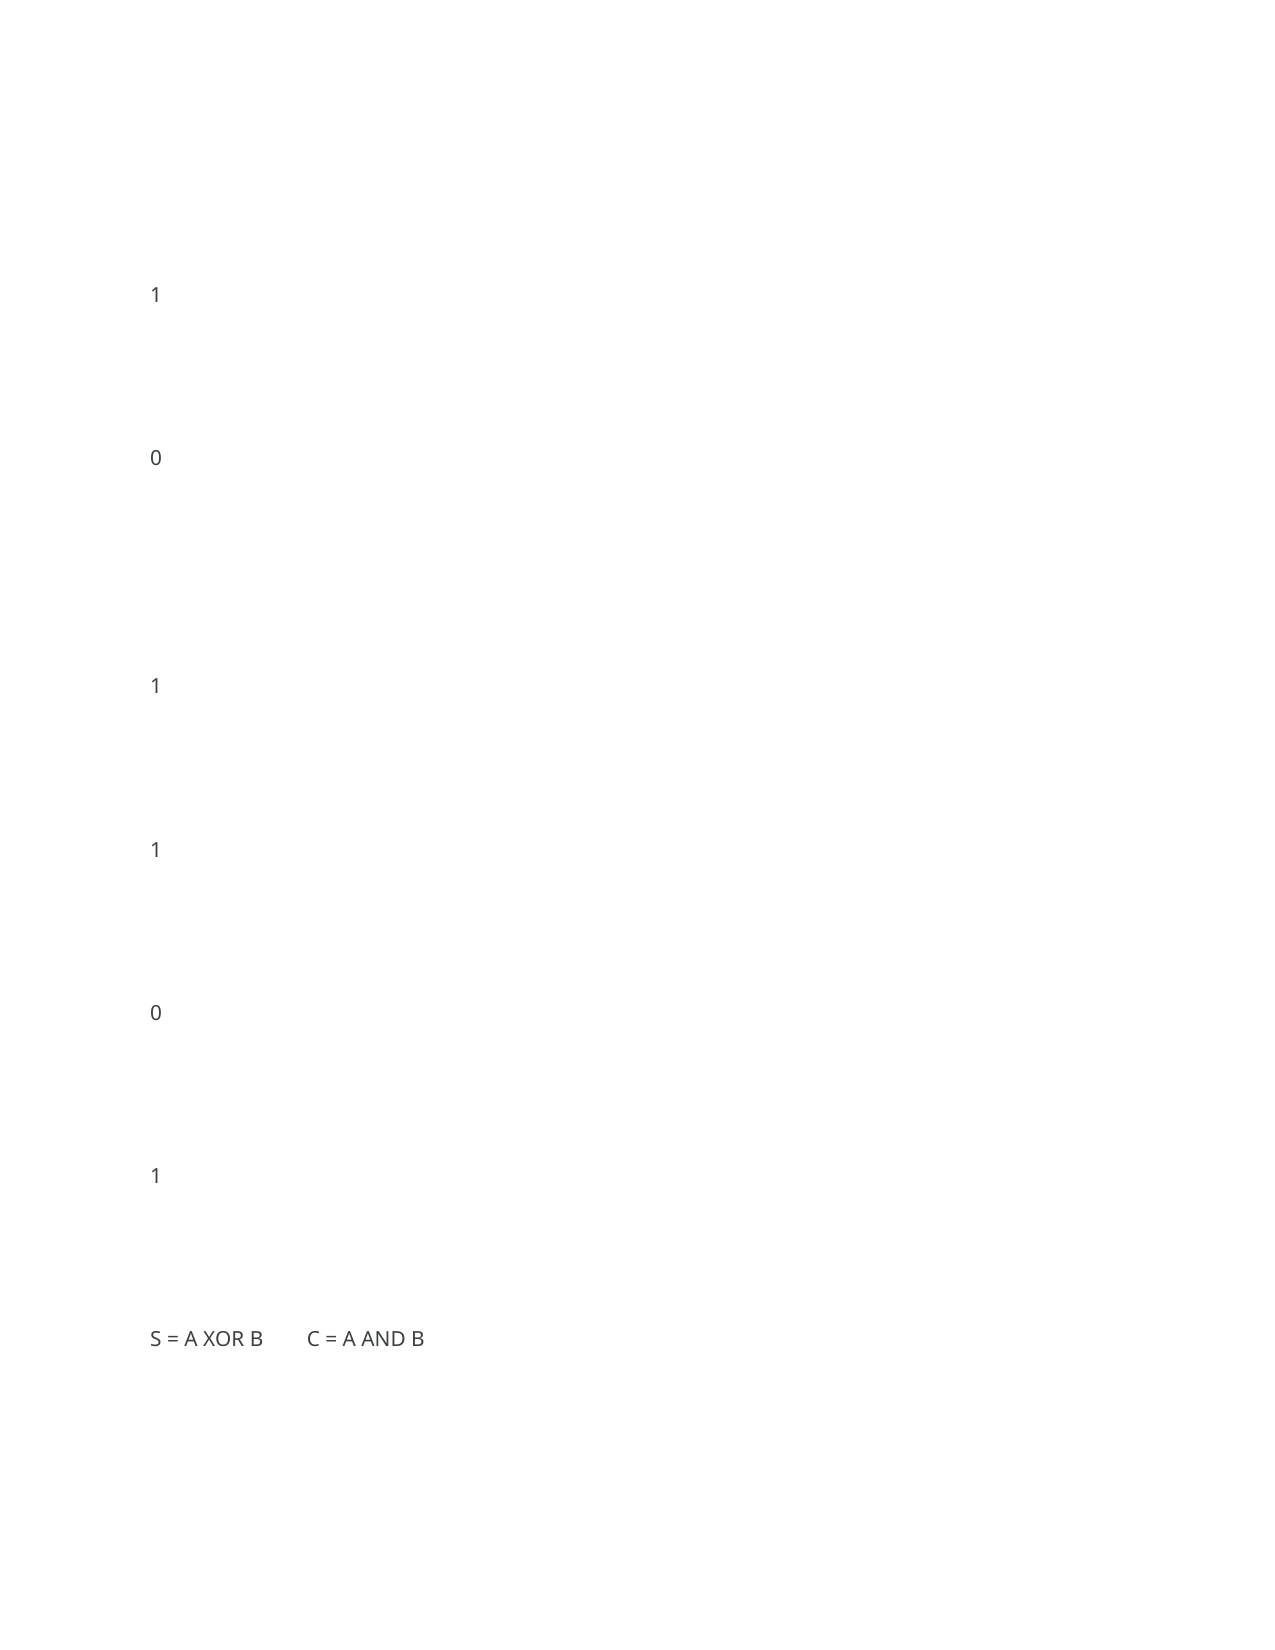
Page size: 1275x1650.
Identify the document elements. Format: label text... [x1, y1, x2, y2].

text 1 [150, 672, 1125, 700]
text 0 [150, 443, 1125, 472]
text 1 [150, 1161, 1125, 1189]
text S = A XOR B C = A AND B [150, 1324, 1125, 1352]
text 1 [150, 280, 1125, 309]
text 0 [150, 998, 1125, 1026]
text 1 [150, 835, 1125, 863]
